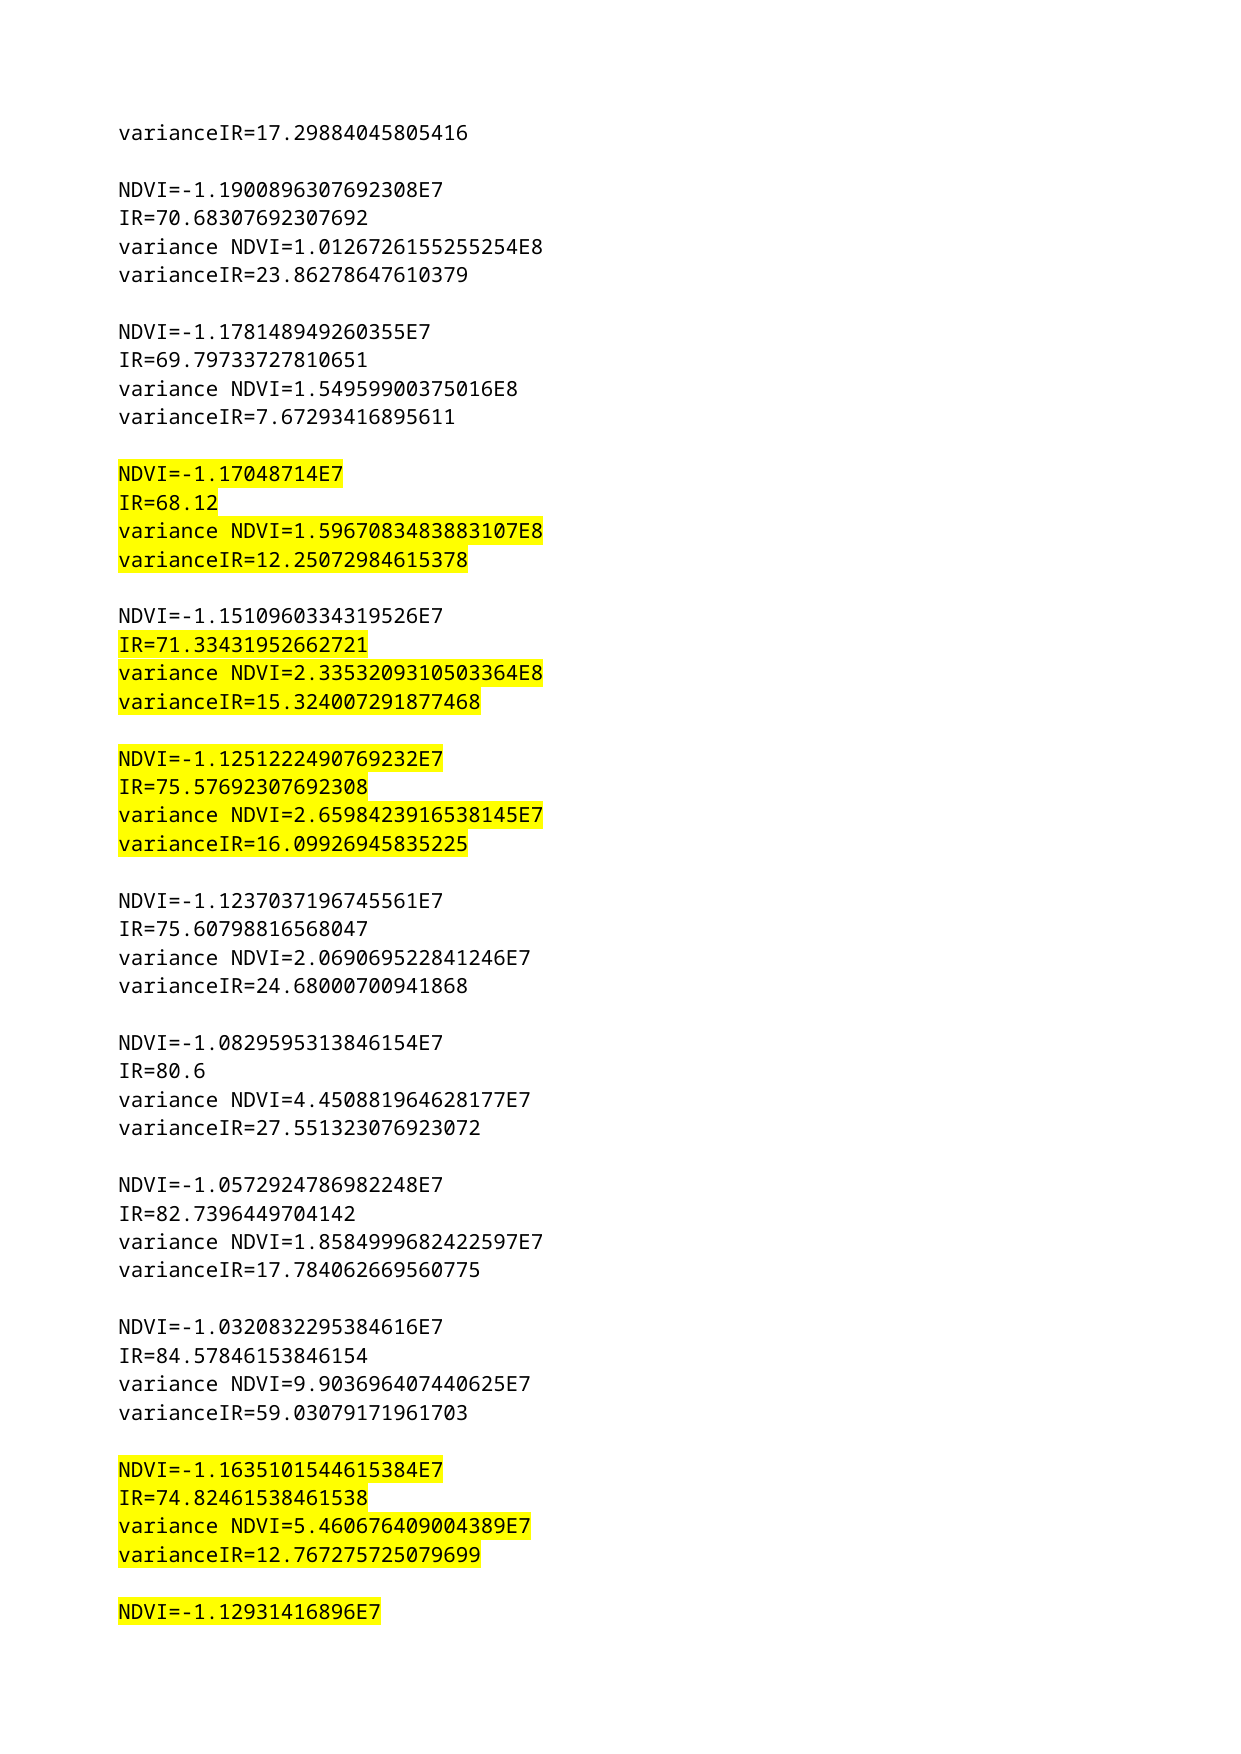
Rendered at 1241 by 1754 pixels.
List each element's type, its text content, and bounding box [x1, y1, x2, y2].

text NDVI=-1.12931416896E7 [118, 1597, 1122, 1625]
text variance NDVI=2.3353209310503364E8 [118, 658, 1122, 687]
text variance NDVI=2.6598423916538145E7 [118, 801, 1122, 829]
text varianceIR=17.29884045805416 [118, 118, 1122, 147]
text NDVI=-1.0320832295384616E7 [118, 1312, 1122, 1341]
text variance NDVI=1.54959900375016E8 [118, 374, 1122, 402]
text IR=70.68307692307692 [118, 203, 1122, 232]
text varianceIR=16.09926945835225 [118, 829, 1122, 857]
text variance NDVI=1.5967083483883107E8 [118, 516, 1122, 545]
text NDVI=-1.1510960334319526E7 [118, 602, 1122, 630]
text IR=82.7396449704142 [118, 1199, 1122, 1227]
text IR=71.33431952662721 [118, 630, 1122, 658]
text variance NDVI=1.8584999682422597E7 [118, 1227, 1122, 1256]
text varianceIR=12.767275725079699 [118, 1540, 1122, 1568]
text varianceIR=27.551323076923072 [118, 1113, 1122, 1142]
text NDVI=-1.1251222490769232E7 [118, 744, 1122, 772]
text variance NDVI=2.069069522841246E7 [118, 943, 1122, 971]
text variance NDVI=9.903696407440625E7 [118, 1369, 1122, 1398]
text IR=75.57692307692308 [118, 772, 1122, 801]
text IR=69.79733727810651 [118, 346, 1122, 374]
text varianceIR=59.03079171961703 [118, 1398, 1122, 1426]
text NDVI=-1.1237037196745561E7 [118, 886, 1122, 914]
text NDVI=-1.0829595313846154E7 [118, 1028, 1122, 1057]
text varianceIR=15.324007291877468 [118, 687, 1122, 715]
text varianceIR=17.784062669560775 [118, 1256, 1122, 1284]
text NDVI=-1.17048714E7 [118, 459, 1122, 488]
text varianceIR=23.86278647610379 [118, 260, 1122, 289]
text IR=74.82461538461538 [118, 1483, 1122, 1512]
text variance NDVI=4.450881964628177E7 [118, 1085, 1122, 1113]
text IR=68.12 [118, 488, 1122, 516]
text IR=75.60798816568047 [118, 914, 1122, 943]
text NDVI=-1.0572924786982248E7 [118, 1170, 1122, 1199]
text NDVI=-1.1635101544615384E7 [118, 1455, 1122, 1483]
text NDVI=-1.178148949260355E7 [118, 317, 1122, 346]
text varianceIR=12.25072984615378 [118, 545, 1122, 573]
text IR=84.57846153846154 [118, 1341, 1122, 1369]
text NDVI=-1.1900896307692308E7 [118, 175, 1122, 203]
text variance NDVI=5.460676409004389E7 [118, 1512, 1122, 1540]
text varianceIR=7.67293416895611 [118, 402, 1122, 431]
text varianceIR=24.68000700941868 [118, 971, 1122, 1000]
text variance NDVI=1.0126726155255254E8 [118, 232, 1122, 260]
text IR=80.6 [118, 1057, 1122, 1085]
